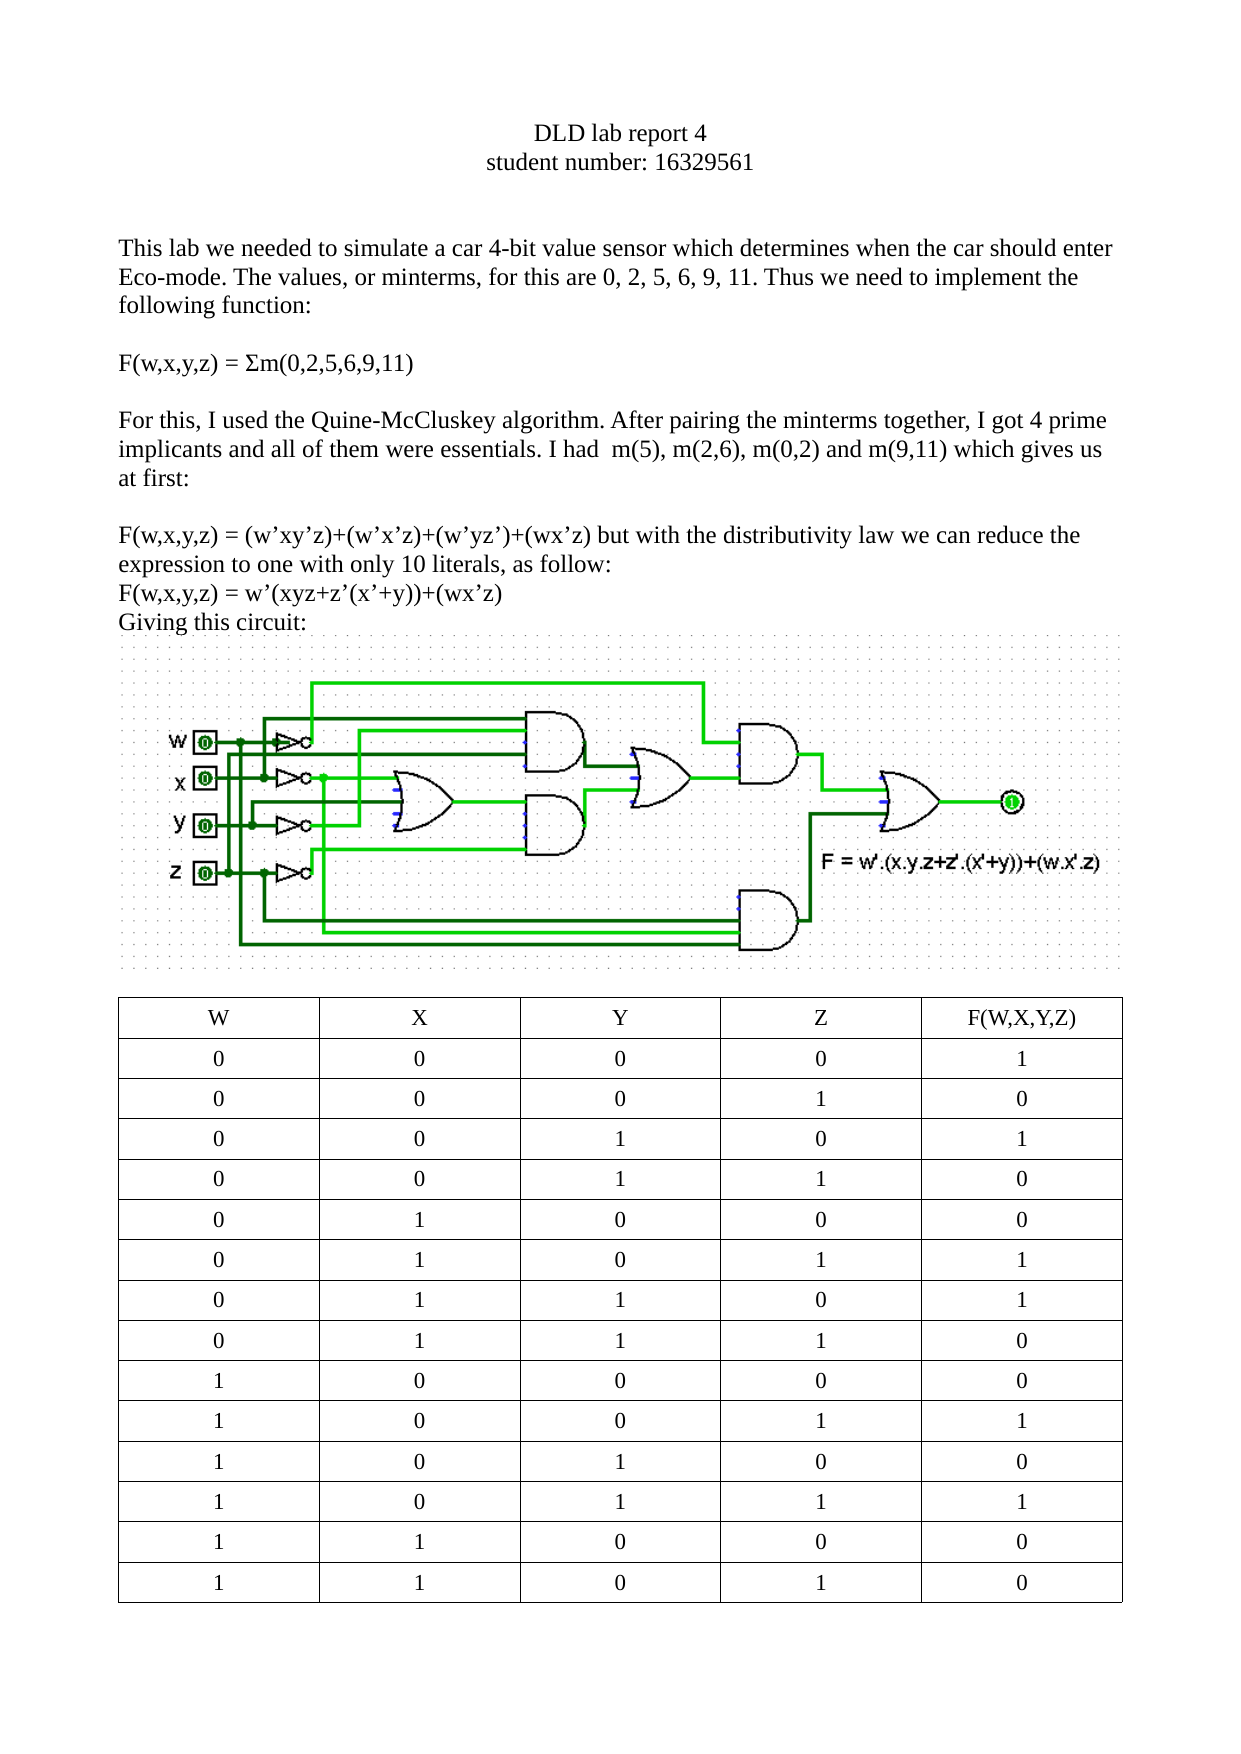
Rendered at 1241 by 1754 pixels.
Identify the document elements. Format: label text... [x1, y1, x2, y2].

table_cell 0 [922, 1522, 1122, 1562]
table_cell 1 [521, 1321, 720, 1360]
table_cell 0 [521, 1361, 720, 1400]
table_cell 1 [521, 1482, 720, 1521]
table_cell 1 [721, 1321, 921, 1360]
table_cell 1 [119, 1563, 319, 1602]
table_cell 0 [320, 1482, 520, 1521]
table_cell 1 [119, 1522, 319, 1562]
table_cell 0 [521, 1079, 720, 1118]
table_cell 1 [119, 1442, 319, 1481]
table_cell 1 [721, 1563, 921, 1602]
table_cell 1 [320, 1321, 520, 1360]
table_cell 1 [521, 1442, 720, 1481]
table_cell 0 [922, 1200, 1122, 1239]
table_cell 1 [721, 1240, 921, 1279]
table_cell 0 [922, 1563, 1122, 1602]
table_cell 1 [922, 1482, 1122, 1521]
table_cell 0 [721, 1281, 921, 1320]
table_cell 1 [320, 1240, 520, 1279]
table_cell 0 [320, 1160, 520, 1199]
text For this, I used the Quine-McCluskey algorithm. After pairing the minterms together, I got 4 prime implicants and all of them were essentials. I had m(5), m(2,6), m(0,2) and m(9,11) which gives us at first: [118, 406, 1122, 492]
text F(w,x,y,z) = (w’xy’z)+(w’x’z)+(w’yz’)+(wx’z) but with the distributivity law we can reduce the expression to one with only 10 literals, as follow: [118, 521, 1122, 578]
table_cell 1 [721, 1482, 921, 1521]
table_cell 1 [320, 1522, 520, 1562]
table_cell 1 [119, 1401, 319, 1441]
text DLD lab report 4 [118, 118, 1122, 147]
table_cell 0 [922, 1079, 1122, 1118]
table_cell 1 [521, 1281, 720, 1320]
table_cell 0 [521, 1401, 720, 1441]
table_cell 0 [320, 1442, 520, 1481]
table_cell 1 [521, 1160, 720, 1199]
text student number: 16329561 [118, 147, 1122, 176]
table_cell 0 [521, 1039, 720, 1078]
table_cell 0 [721, 1442, 921, 1481]
table_header Z [721, 998, 921, 1038]
table_cell 0 [119, 1200, 319, 1239]
table_cell 0 [320, 1079, 520, 1118]
picture [118, 635, 1123, 969]
table_cell 0 [119, 1160, 319, 1199]
table_header X [320, 998, 520, 1038]
table_cell 1 [922, 1119, 1122, 1158]
table_cell 0 [922, 1442, 1122, 1481]
table_cell 0 [119, 1240, 319, 1279]
table_cell 1 [721, 1160, 921, 1199]
table_cell 1 [922, 1401, 1122, 1441]
table_cell 1 [320, 1563, 520, 1602]
table_cell 0 [721, 1522, 921, 1562]
table_cell 0 [320, 1401, 520, 1441]
table_cell 1 [721, 1079, 921, 1118]
table_cell 0 [119, 1039, 319, 1078]
table_cell 1 [521, 1119, 720, 1158]
table_header Y [521, 998, 720, 1038]
text F(w,x,y,z) = Σm(0,2,5,6,9,11) [118, 348, 1122, 377]
table_header F(W,X,Y,Z) [922, 998, 1122, 1038]
table_cell 1 [721, 1401, 921, 1441]
table_cell 0 [521, 1200, 720, 1239]
table_cell 1 [119, 1482, 319, 1521]
table_cell 1 [119, 1361, 319, 1400]
table_cell 0 [320, 1119, 520, 1158]
table_cell 0 [922, 1160, 1122, 1199]
table_cell 1 [922, 1039, 1122, 1078]
table_cell 0 [119, 1079, 319, 1118]
text F(w,x,y,z) = w’(xyz+z’(x’+y))+(wx’z) [118, 578, 1122, 607]
table_cell 0 [320, 1039, 520, 1078]
table_cell 0 [721, 1361, 921, 1400]
table_cell 0 [721, 1039, 921, 1078]
text This lab we needed to simulate a car 4-bit value sensor which determines when the car should enter Eco-mode. The values, or minterms, for this are 0, 2, 5, 6, 9, 11. Thus we need to implement the following function: [118, 233, 1122, 319]
table_cell 0 [922, 1361, 1122, 1400]
table_cell 0 [119, 1119, 319, 1158]
table_cell 1 [922, 1281, 1122, 1320]
table_cell 1 [320, 1200, 520, 1239]
table_cell 0 [922, 1321, 1122, 1360]
table_cell 0 [721, 1200, 921, 1239]
table_header W [119, 998, 319, 1038]
text Giving this circuit: [118, 607, 1122, 635]
table_cell 0 [521, 1240, 720, 1279]
table_cell 0 [119, 1321, 319, 1360]
table_cell 0 [521, 1522, 720, 1562]
table_cell 0 [521, 1563, 720, 1602]
table_cell 0 [119, 1281, 319, 1320]
table_cell 1 [922, 1240, 1122, 1279]
table_cell 0 [721, 1119, 921, 1158]
table_cell 0 [320, 1361, 520, 1400]
table_cell 1 [320, 1281, 520, 1320]
